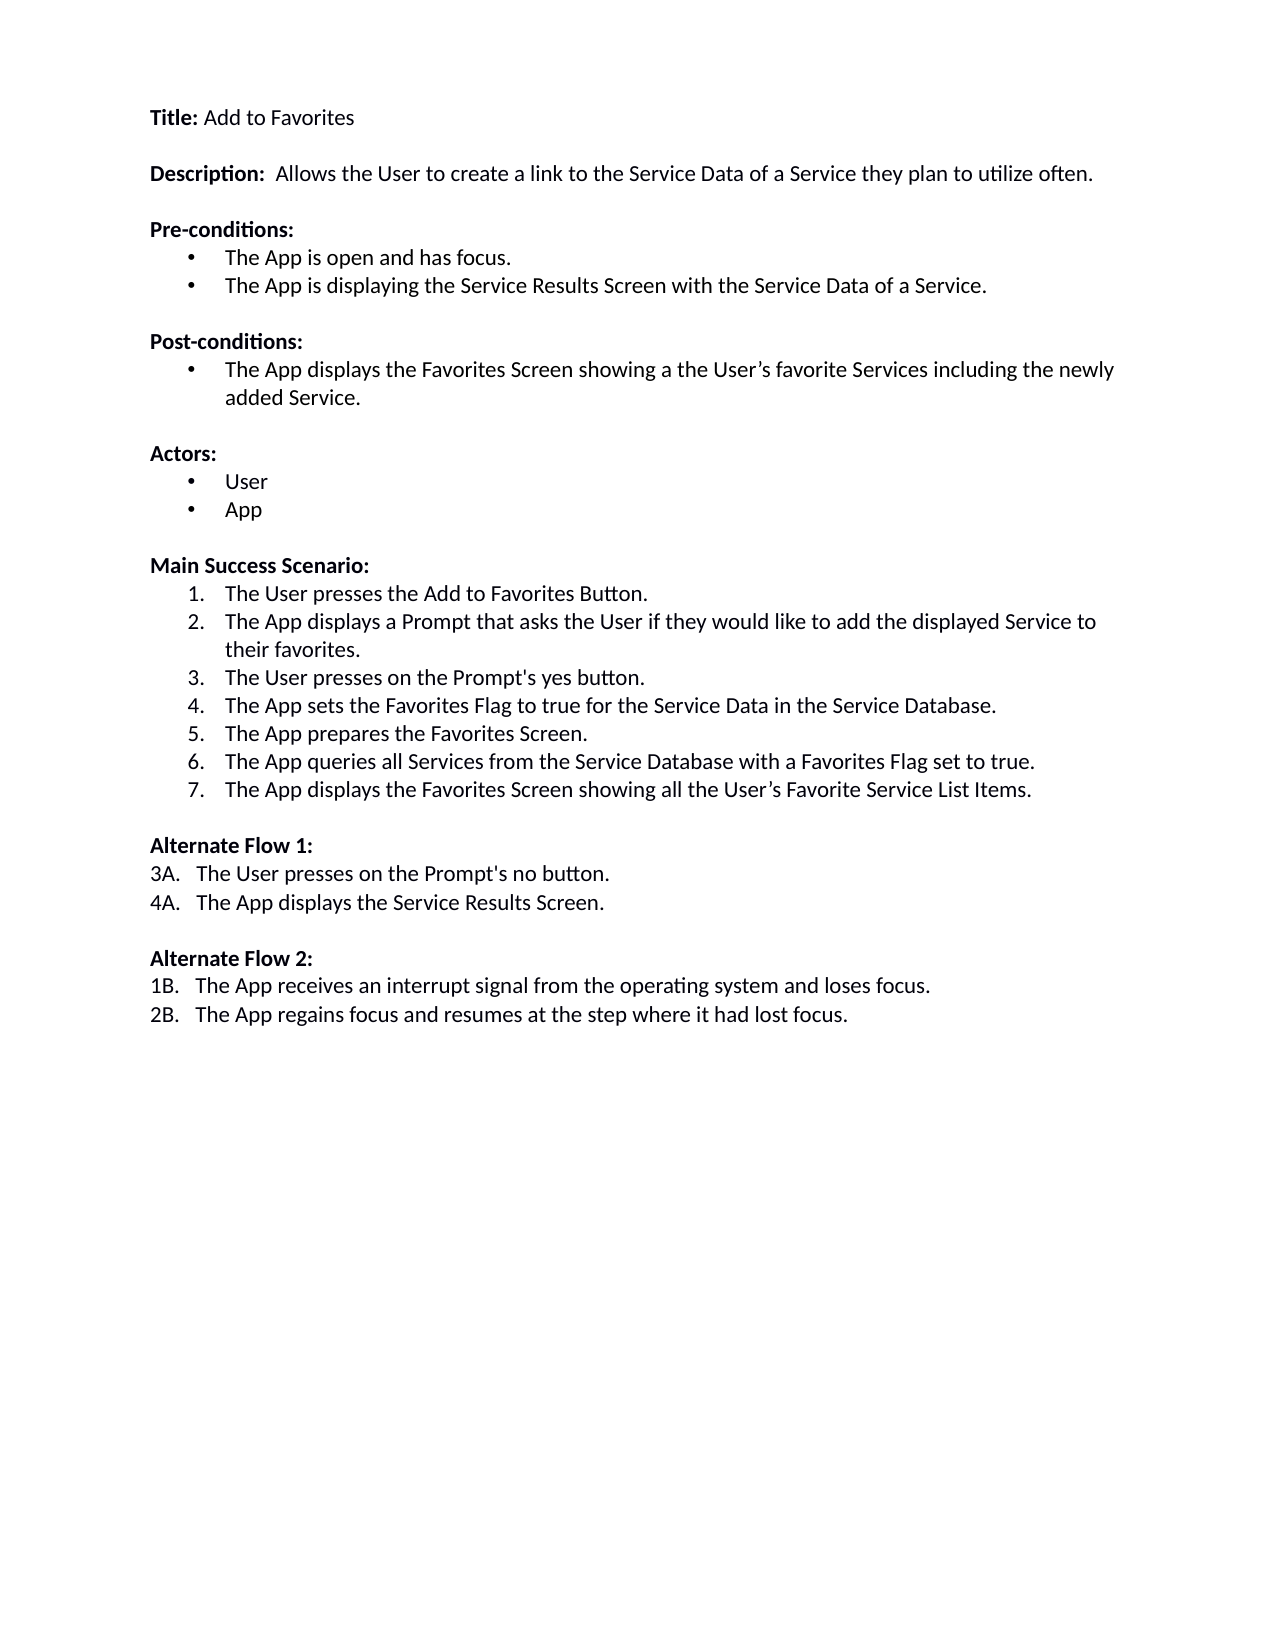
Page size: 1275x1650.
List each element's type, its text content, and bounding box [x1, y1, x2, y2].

list The App displays a Prompt that asks the User if they would like to add the displayed Service to their favorites. [187, 607, 1125, 663]
text Title: Add to Favorites [150, 103, 1125, 131]
list The App sets the Favorites Flag to true for the Service Data in the Service Database. [187, 691, 1125, 719]
text 2B. The App regains focus and resumes at the step where it had lost focus. [150, 1000, 1125, 1028]
text 1B. The App receives an interrupt signal from the operating system and loses focus. [150, 972, 1125, 1000]
list App [187, 495, 1125, 523]
list The App displays the Favorites Screen showing all the User’s Favorite Service List Items. [187, 776, 1125, 803]
text Alternate Flow 1: [150, 832, 1125, 859]
text Pre-conditions: [150, 215, 1125, 243]
list The App queries all Services from the Service Database with a Favorites Flag set to true. [187, 747, 1125, 776]
list The User presses on the Prompt's yes button. [187, 663, 1125, 691]
list User [187, 467, 1125, 495]
list The App prepares the Favorites Screen. [187, 719, 1125, 747]
list The User presses the Add to Favorites Button. [187, 579, 1125, 607]
list The App displays the Favorites Screen showing a the User’s favorite Services including the newly added Service. [187, 355, 1125, 411]
text 3A. The User presses on the Prompt's no button. [150, 859, 1125, 888]
text Actors: [150, 439, 1125, 467]
text Alternate Flow 2: [150, 944, 1125, 972]
text 4A. The App displays the Service Results Screen. [150, 888, 1125, 916]
text Main Success Scenario: [150, 551, 1125, 579]
list The App is displaying the Service Results Screen with the Service Data of a Service. [187, 271, 1125, 299]
text Description: Allows the User to create a link to the Service Data of a Service they plan to utilize often. [150, 159, 1125, 187]
text Post-conditions: [150, 327, 1125, 355]
list The App is open and has focus. [187, 243, 1125, 271]
